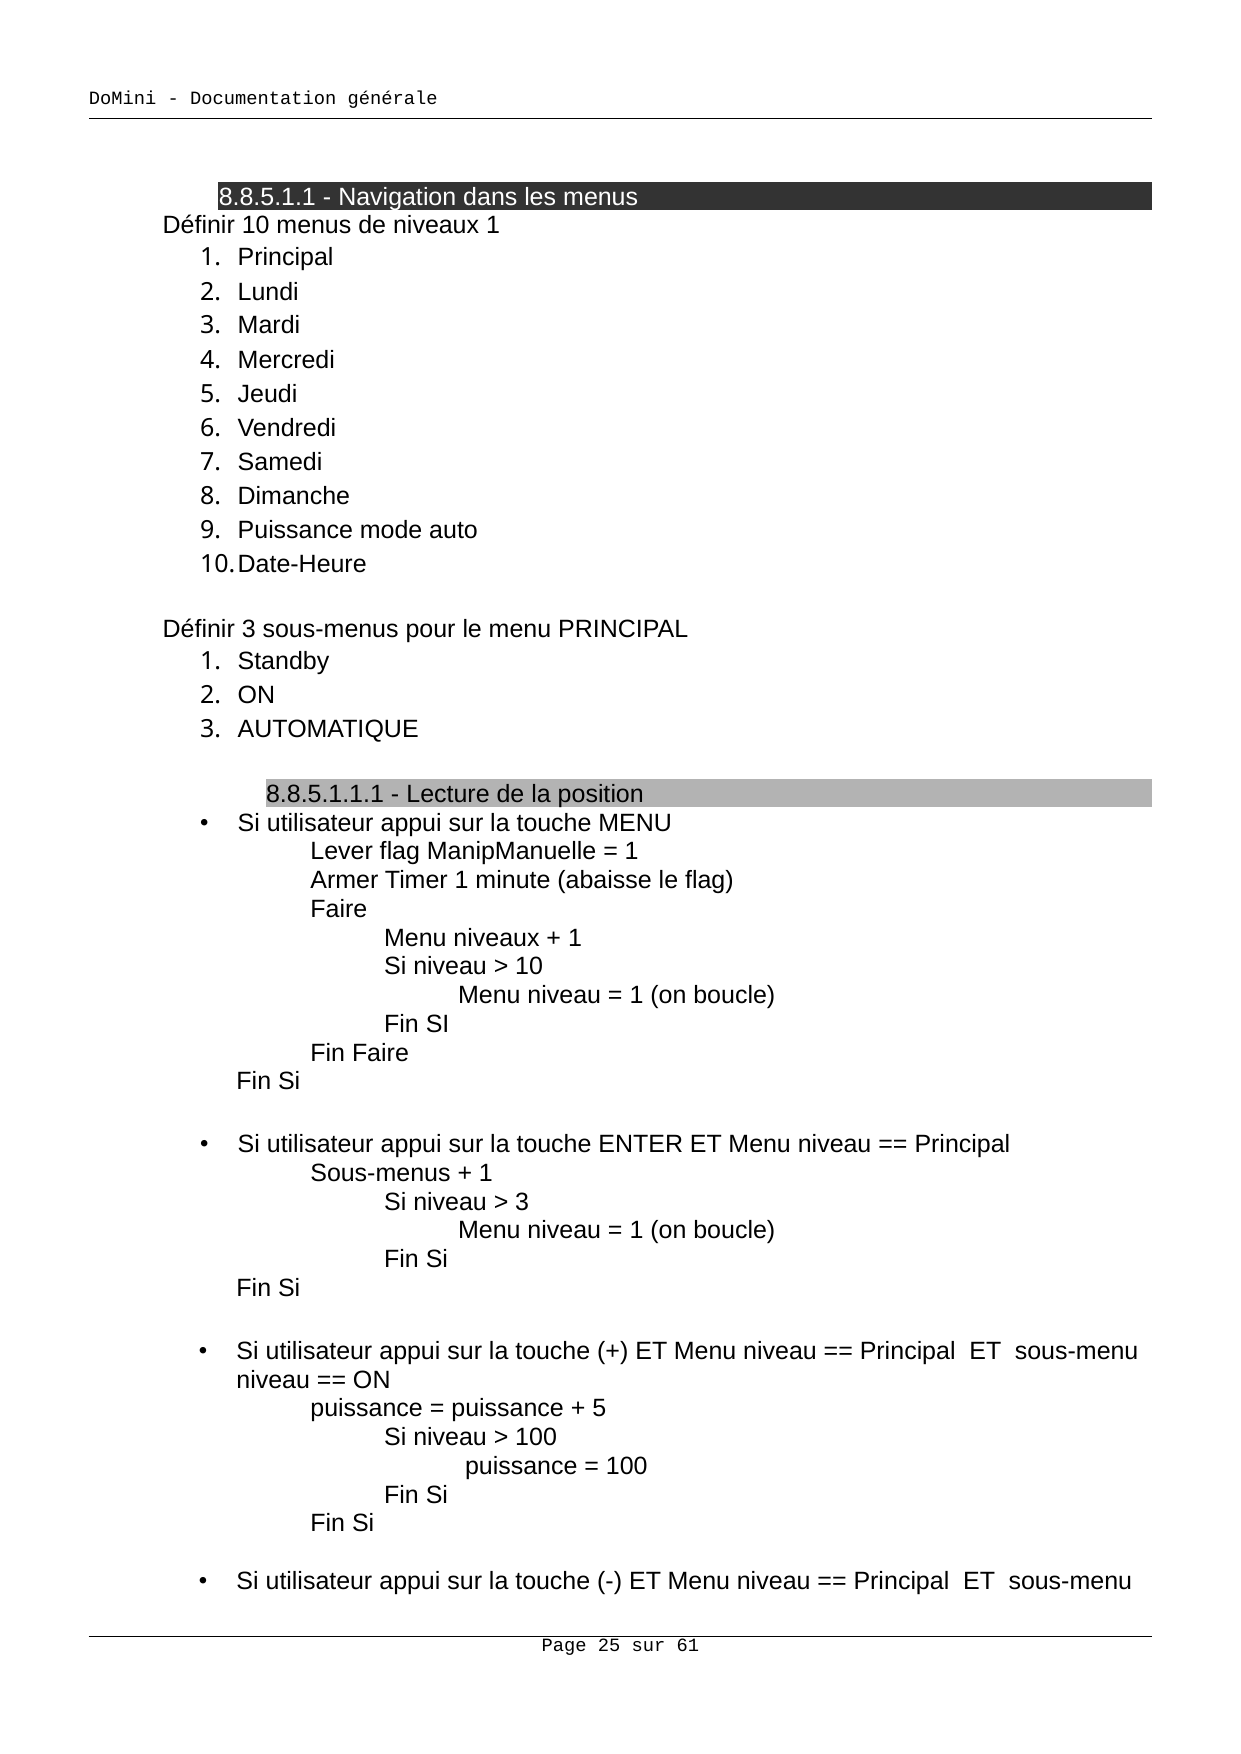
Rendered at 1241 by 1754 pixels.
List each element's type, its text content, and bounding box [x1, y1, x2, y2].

list Mardi [200, 307, 1152, 341]
list Si utilisateur appui sur la touche MENU [200, 807, 1152, 836]
text Menu niveau = 1 (on boucle) [236, 980, 1152, 1009]
text Fin Si [236, 1273, 1152, 1302]
list Date-Heure [200, 546, 1152, 580]
list Samedi [200, 443, 1152, 477]
text puissance = puissance + 5 [273, 1393, 1152, 1422]
list Dimanche [200, 477, 1152, 512]
text Définir 3 sous-menus pour le menu PRINCIPAL [88, 614, 1152, 642]
subtitle Navigation dans les menus [218, 182, 1152, 210]
text Si niveau > 10 [236, 951, 1152, 980]
text Fin Si [273, 1508, 1152, 1537]
text Fin SI [236, 1009, 1152, 1038]
text Fin Si [273, 1480, 1152, 1508]
list Si utilisateur appui sur la touche ENTER ET Menu niveau == Principal [200, 1129, 1152, 1158]
text puissance = 100 [273, 1451, 1152, 1480]
list Jeudi [200, 375, 1152, 409]
text Définir 10 menus de niveaux 1 [88, 210, 1152, 239]
list Puissance mode auto [200, 512, 1152, 546]
text Lever flag ManipManuelle = 1 [162, 836, 1152, 865]
list Si utilisateur appui sur la touche (+) ET Menu niveau == Principal ET sous-menu niveau == ON [199, 1336, 1152, 1393]
list Standby [200, 642, 1152, 677]
text Fin Faire [236, 1038, 1152, 1066]
text Fin Si [162, 1066, 1152, 1095]
text Faire [236, 894, 1152, 923]
subtitle Lecture de la position [266, 779, 1152, 807]
list ON [200, 677, 1152, 711]
list Vendredi [200, 409, 1152, 443]
list Principal [200, 239, 1152, 273]
text Sous-menus + 1 [236, 1158, 1152, 1187]
list AUTOMATIQUE [200, 711, 1152, 745]
list Mercredi [200, 341, 1152, 375]
text Si niveau > 3 [236, 1187, 1152, 1216]
list Si utilisateur appui sur la touche (-) ET Menu niveau == Principal ET sous-menu [199, 1566, 1152, 1595]
text Menu niveau = 1 (on boucle) [236, 1216, 1152, 1244]
text Si niveau > 100 [273, 1422, 1152, 1451]
text Armer Timer 1 minute (abaisse le flag) [162, 865, 1152, 894]
text Menu niveaux + 1 [236, 923, 1152, 951]
list Lundi [200, 273, 1152, 307]
text Fin Si [236, 1244, 1152, 1273]
